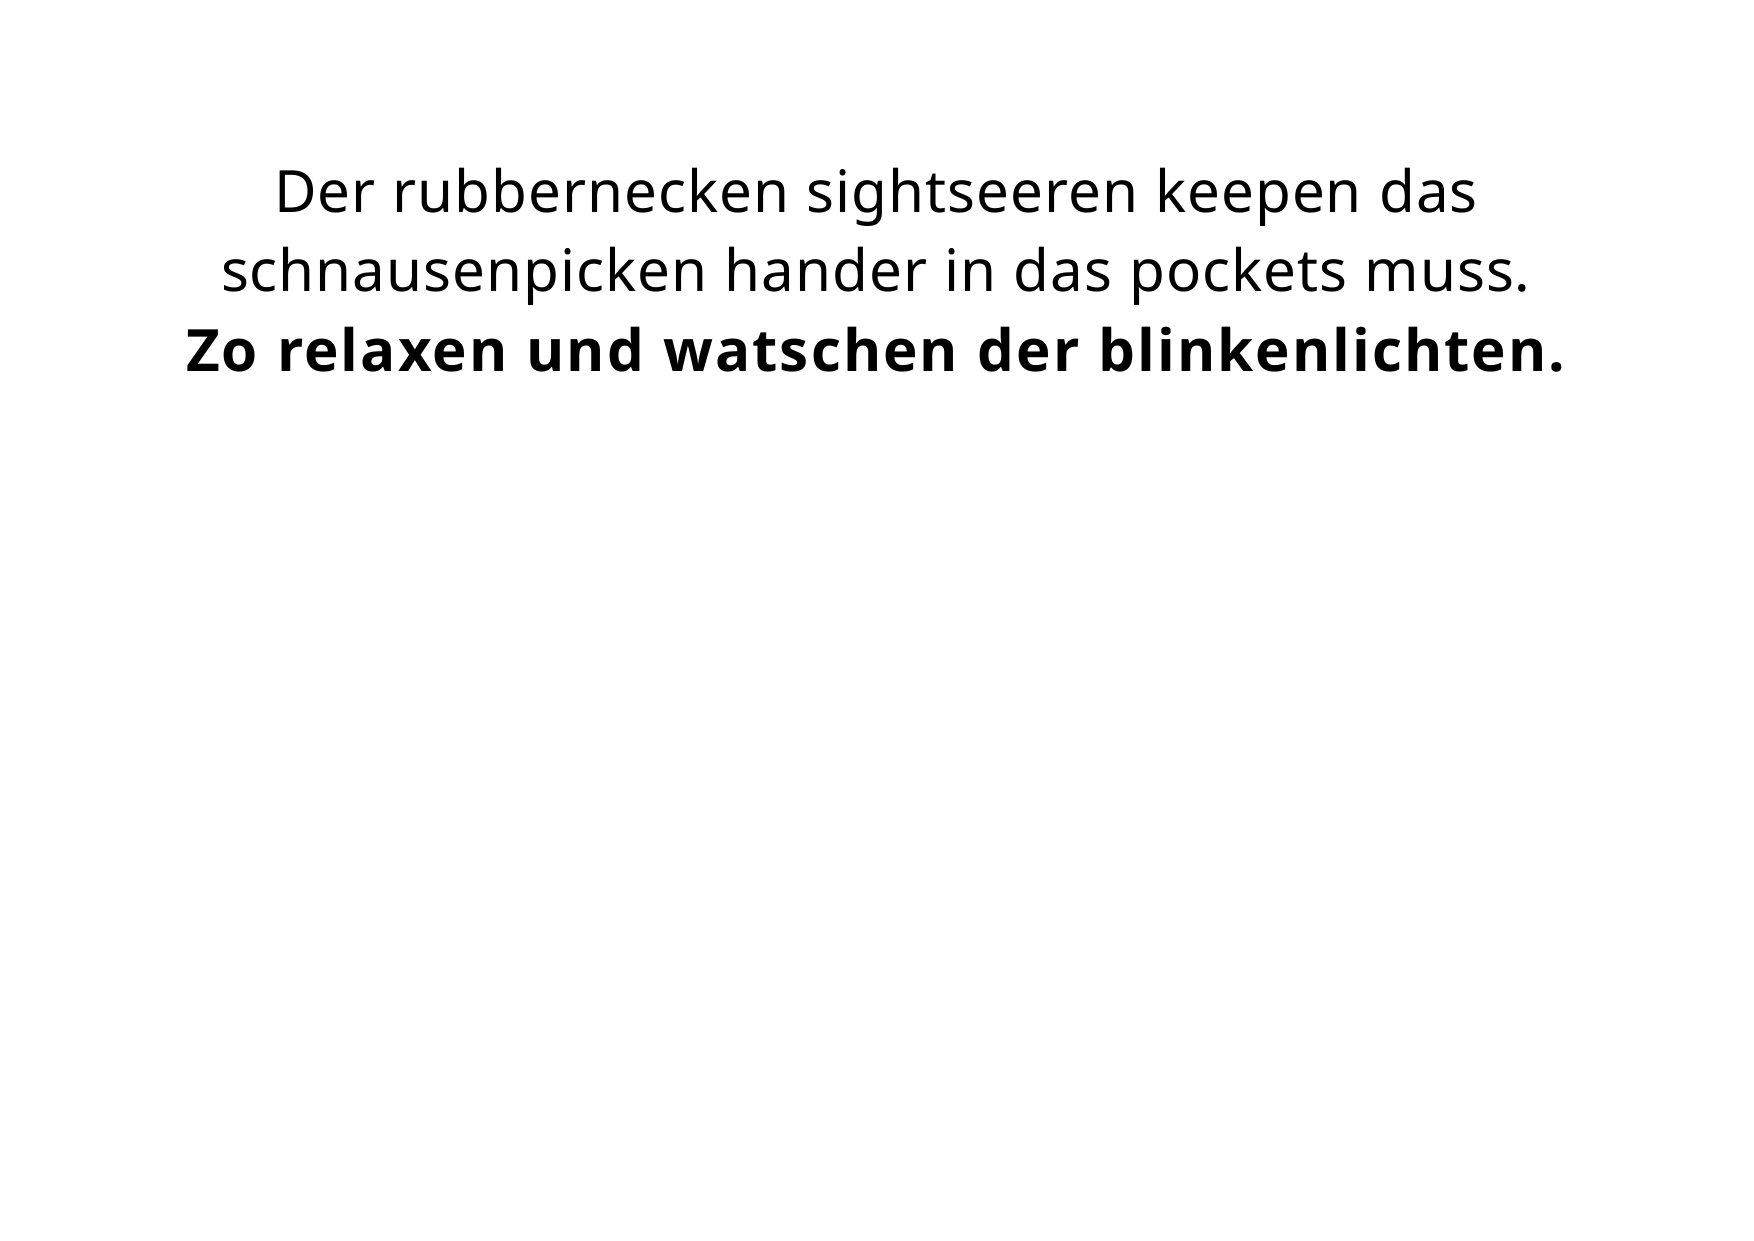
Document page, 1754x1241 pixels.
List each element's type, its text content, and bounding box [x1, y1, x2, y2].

text Zo relaxen und watschen der blinkenlichten. [150, 309, 1603, 388]
text Der rubbernecken sightseeren keepen das schnausenpicken hander in das pockets muss. [150, 150, 1603, 309]
